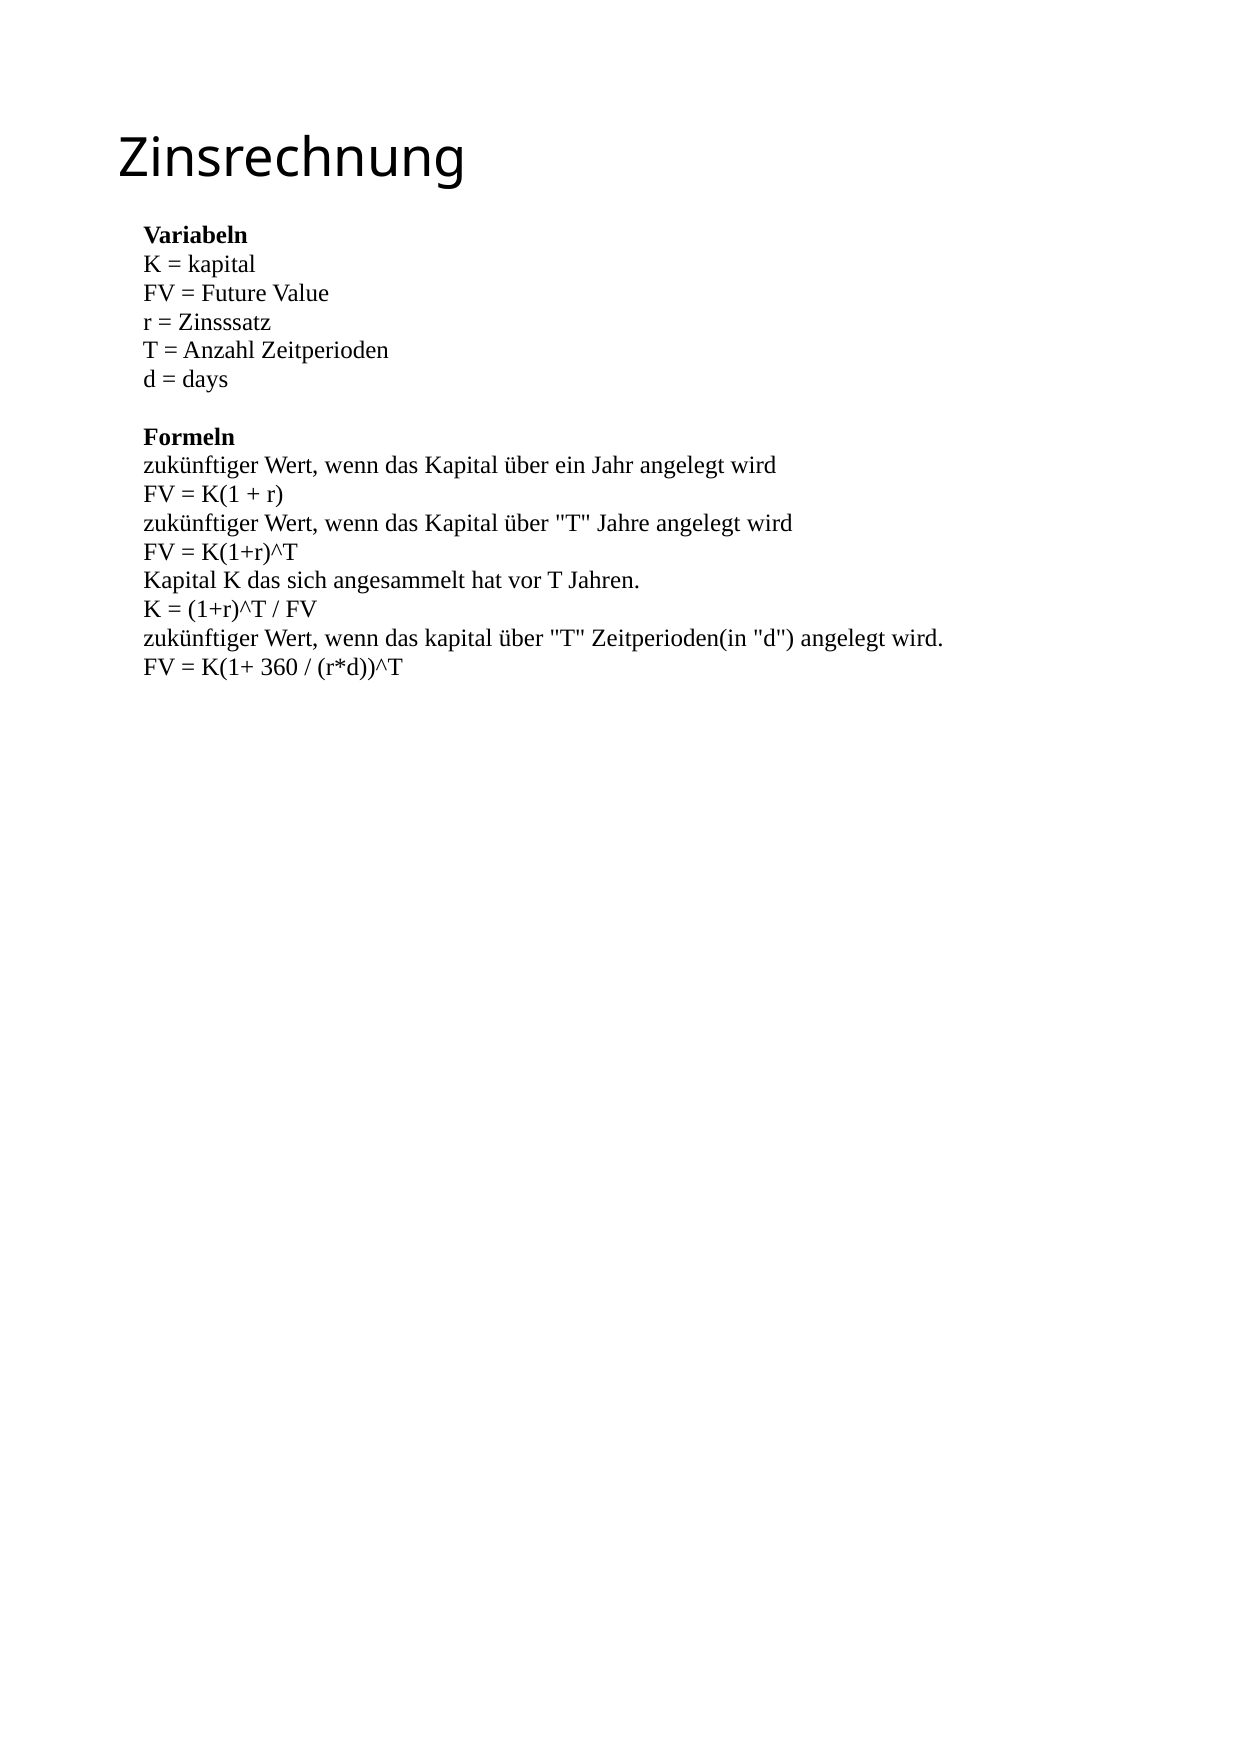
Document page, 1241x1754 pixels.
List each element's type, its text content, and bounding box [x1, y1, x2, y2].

text FV = K(1+r)^T [118, 537, 1122, 566]
text FV = K(1+ 360 / (r*d))^T [118, 652, 1122, 681]
text K = kapital [118, 249, 1122, 278]
text d = days [118, 364, 1122, 393]
text T = Anzahl Zeitperioden [118, 336, 1122, 364]
text Zinsrechnung [118, 118, 1122, 192]
text Variabeln [118, 221, 1122, 249]
text Formeln [118, 422, 1122, 451]
text K = (1+r)^T / FV [118, 594, 1122, 623]
text FV = K(1 + r) [118, 479, 1122, 508]
text r = Zinsssatz [118, 307, 1122, 336]
text zukünftiger Wert, wenn das Kapital über "T" Jahre angelegt wird [118, 508, 1122, 537]
text Kapital K das sich angesammelt hat vor T Jahren. [118, 566, 1122, 594]
text zukünftiger Wert, wenn das kapital über "T" Zeitperioden(in "d") angelegt wird. [118, 623, 1122, 652]
text zukünftiger Wert, wenn das Kapital über ein Jahr angelegt wird [118, 451, 1122, 479]
text FV = Future Value [118, 278, 1122, 307]
